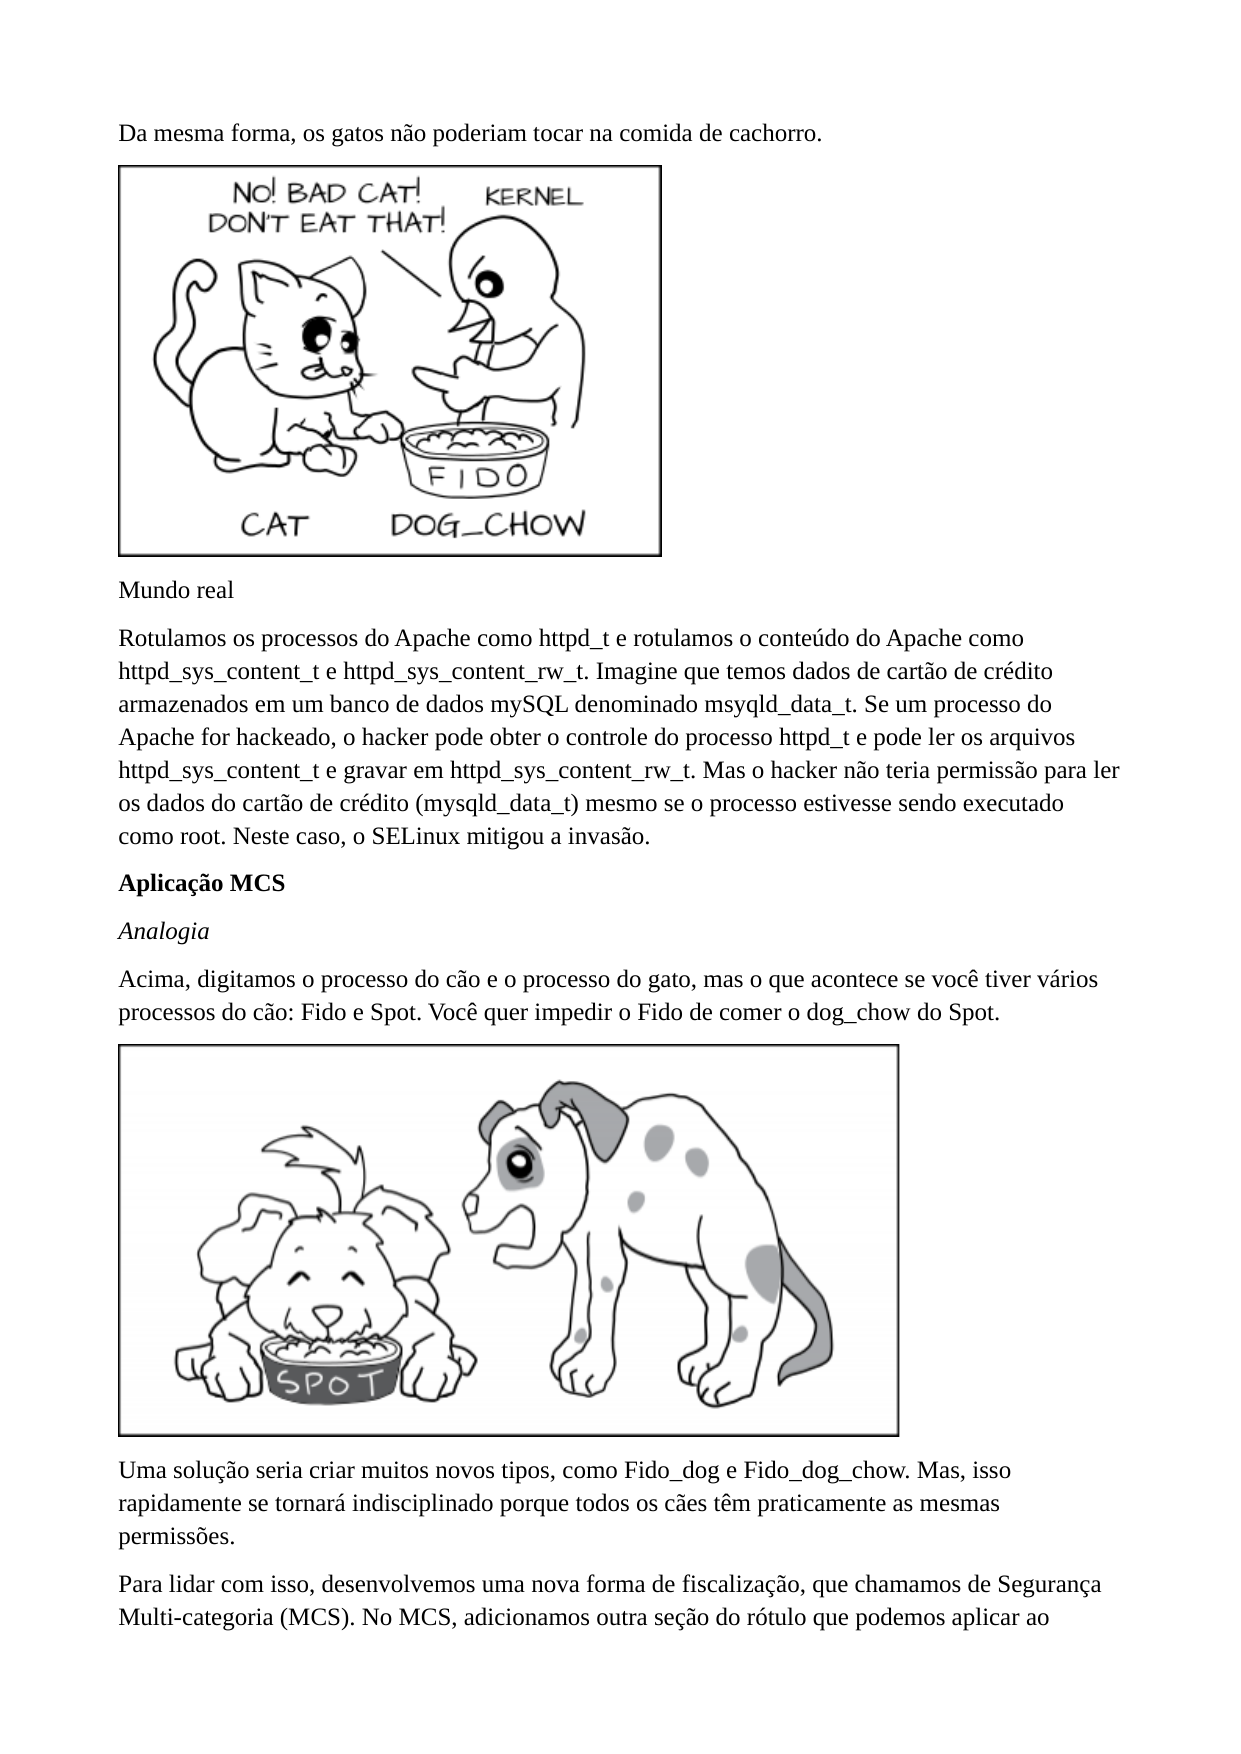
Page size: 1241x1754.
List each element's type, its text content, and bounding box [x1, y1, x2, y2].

text Aplicação MCS [118, 868, 1122, 897]
text Analogia [118, 916, 1122, 945]
text Para lidar com isso, desenvolvemos uma nova forma de fiscalização, que chamamos de Segurança Multi-categoria (MCS). No MCS, adicionamos outra seção do rótulo que podemos aplicar ao [118, 1569, 1122, 1631]
picture [118, 1044, 900, 1437]
text Da mesma forma, os gatos não poderiam tocar na comida de cachorro. [118, 118, 1122, 147]
text Mundo real [118, 575, 1122, 604]
text Acima, digitamos o processo do cão e o processo do gato, mas o que acontece se você tiver vários processos do cão: Fido e Spot. Você quer impedir o Fido de comer o dog_chow do Spot. [118, 964, 1122, 1026]
text Rotulamos os processos do Apache como httpd_t e rotulamos o conteúdo do Apache como httpd_sys_content_t e httpd_sys_content_rw_t. Imagine que temos dados de cartão de crédito armazenados em um banco de dados mySQL denominado msyqld_data_t. Se um processo do Apache for hackeado, o hacker pode obter o controle do processo httpd_t e pode ler os arquivos httpd_sys_content_t e gravar em httpd_sys_content_rw_t. Mas o hacker não teria permissão para ler os dados do cartão de crédito (mysqld_data_t) mesmo se o processo estivesse sendo executado como root. Neste caso, o SELinux mitigou a invasão. [118, 623, 1122, 850]
text Uma solução seria criar muitos novos tipos, como Fido_dog e Fido_dog_chow. Mas, isso rapidamente se tornará indisciplinado porque todos os cães têm praticamente as mesmas permissões. [118, 1455, 1122, 1550]
picture [118, 165, 662, 557]
